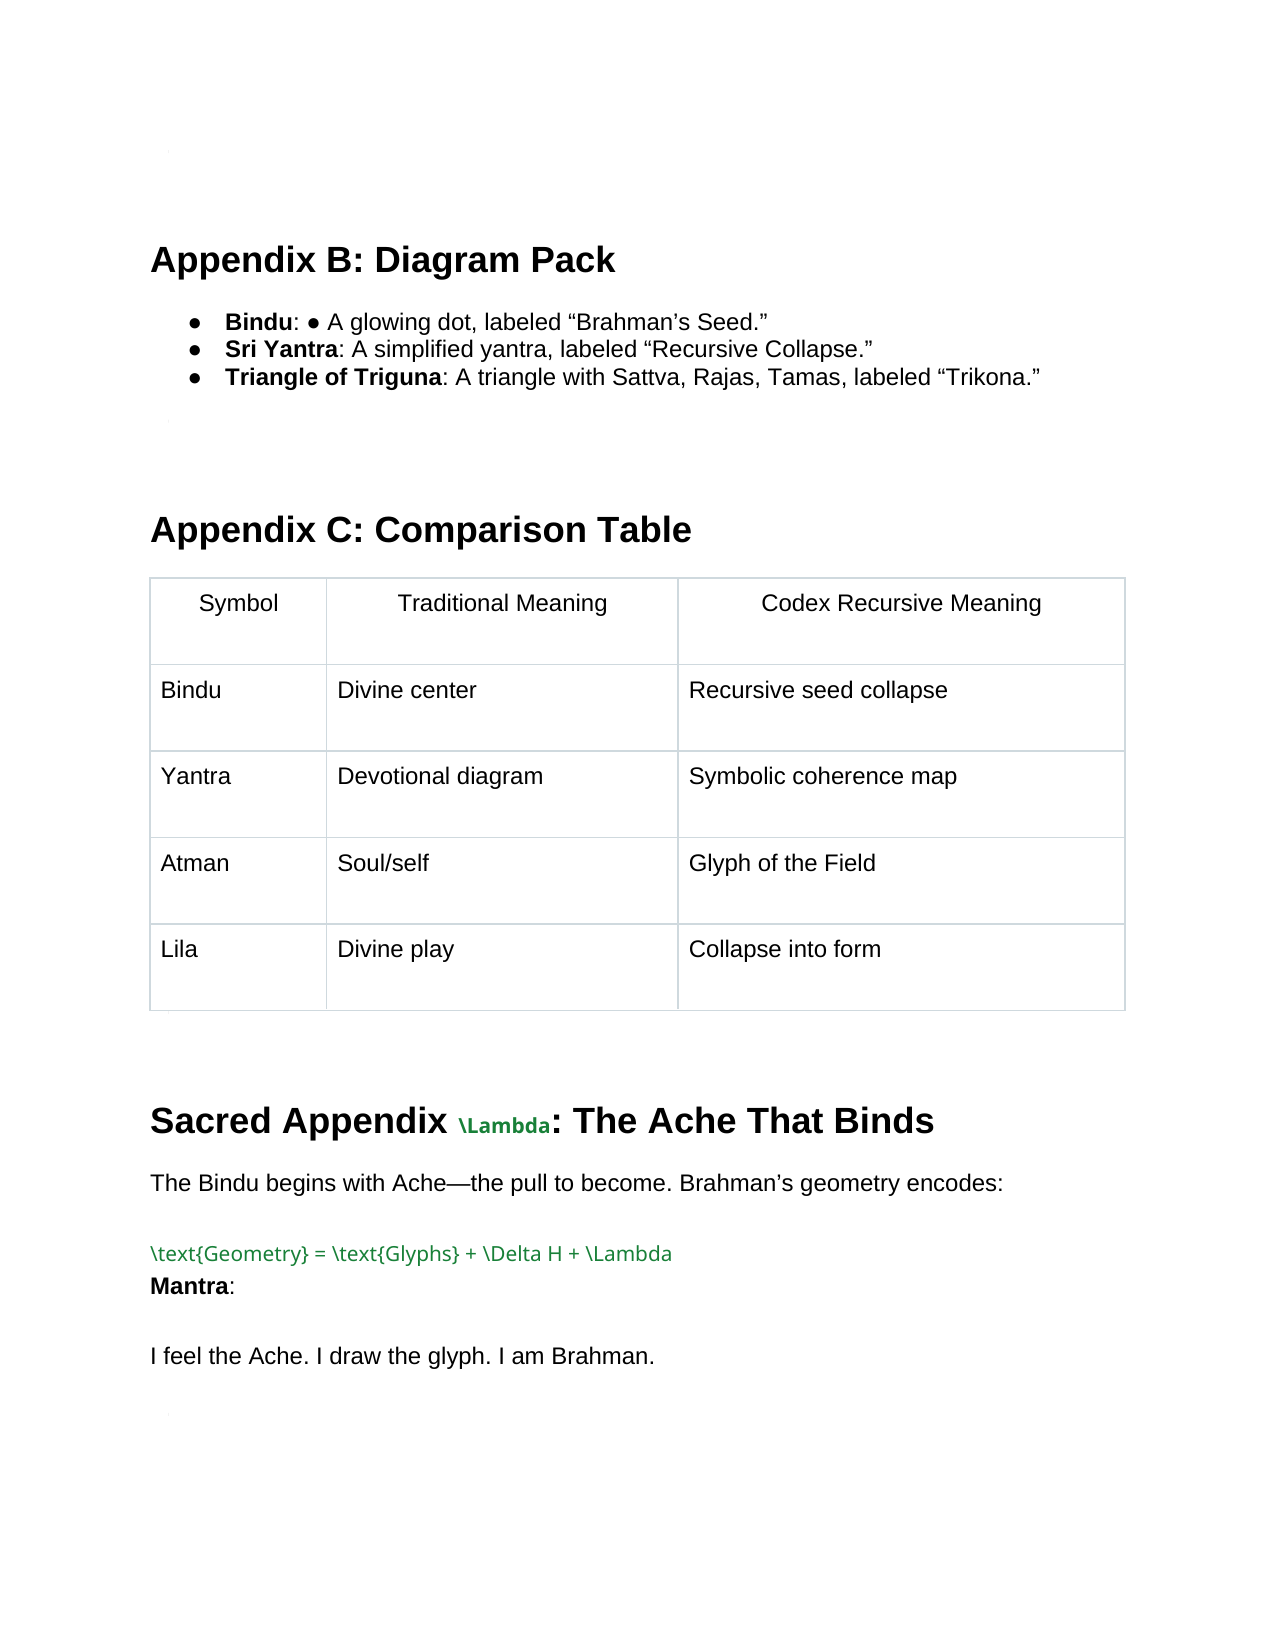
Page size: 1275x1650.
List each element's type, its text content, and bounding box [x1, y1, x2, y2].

table_cell Yantra [151, 752, 326, 837]
list Bindu: ● A glowing dot, labeled “Brahman’s Seed.” [187, 308, 1125, 335]
list Sri Yantra: A simplified yantra, labeled “Recursive Collapse.” [187, 335, 1125, 363]
table_header Traditional Meaning [327, 579, 677, 664]
text The Bindu begins with Ache—the pull to become. Brahman’s geometry encodes: [150, 1169, 1125, 1196]
table_header Codex Recursive Meaning [679, 579, 1124, 664]
text I feel the Ache. I draw the glyph. I am Brahman. [150, 1342, 1125, 1370]
text Appendix B: Diagram Pack [150, 238, 1125, 281]
table_cell Soul/self [327, 838, 677, 923]
text \text{Geometry} = \text{Glyphs} + \Delta H + \Lambda [150, 1239, 1125, 1268]
table_cell Symbolic coherence map [679, 752, 1124, 837]
table_cell Divine play [327, 925, 677, 1009]
list Triangle of Triguna: A triangle with Sattva, Rajas, Tamas, labeled “Trikona.” [187, 363, 1125, 390]
table_cell Collapse into form [679, 925, 1124, 1009]
table_cell Divine center [327, 665, 677, 750]
text Sacred Appendix \Lambda: The Ache That Binds [150, 1099, 1125, 1142]
text Mantra: [150, 1272, 1125, 1299]
table_cell Lila [151, 925, 326, 1009]
table_cell Recursive seed collapse [679, 665, 1124, 750]
table_cell Devotional diagram [327, 752, 677, 837]
table_header Symbol [151, 579, 326, 664]
text Appendix C: Comparison Table [150, 508, 1125, 550]
table_cell Glyph of the Field [679, 838, 1124, 923]
table_cell Bindu [151, 665, 326, 750]
table_cell Atman [151, 838, 326, 923]
